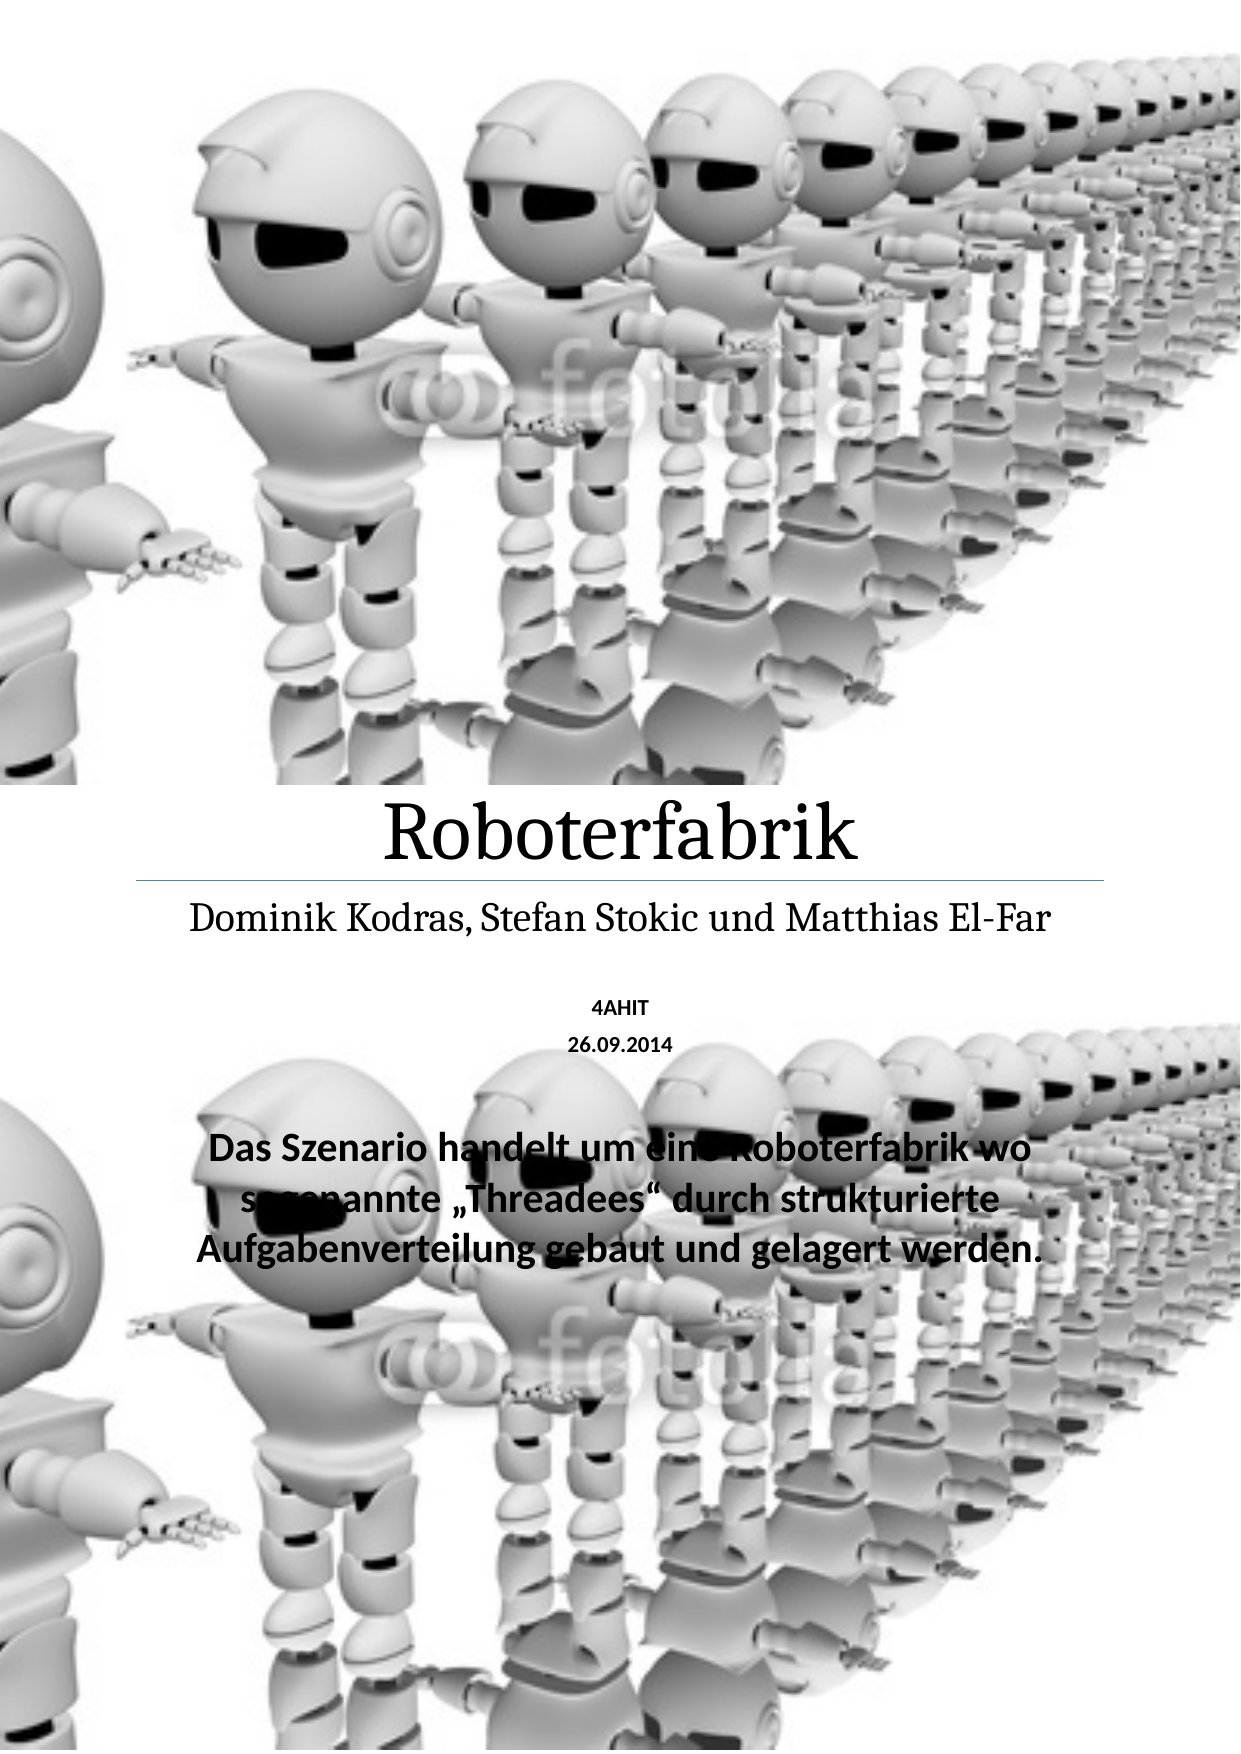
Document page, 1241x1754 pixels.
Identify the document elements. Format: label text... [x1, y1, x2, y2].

picture [0, 0, 1241, 785]
picture [0, 969, 1241, 1750]
table_cell [136, 955, 1104, 969]
table_header Roboterfabrik [136, 785, 1104, 880]
table_cell Dominik Kodras, Stefan Stokic und Matthias El-Far [136, 881, 1104, 955]
